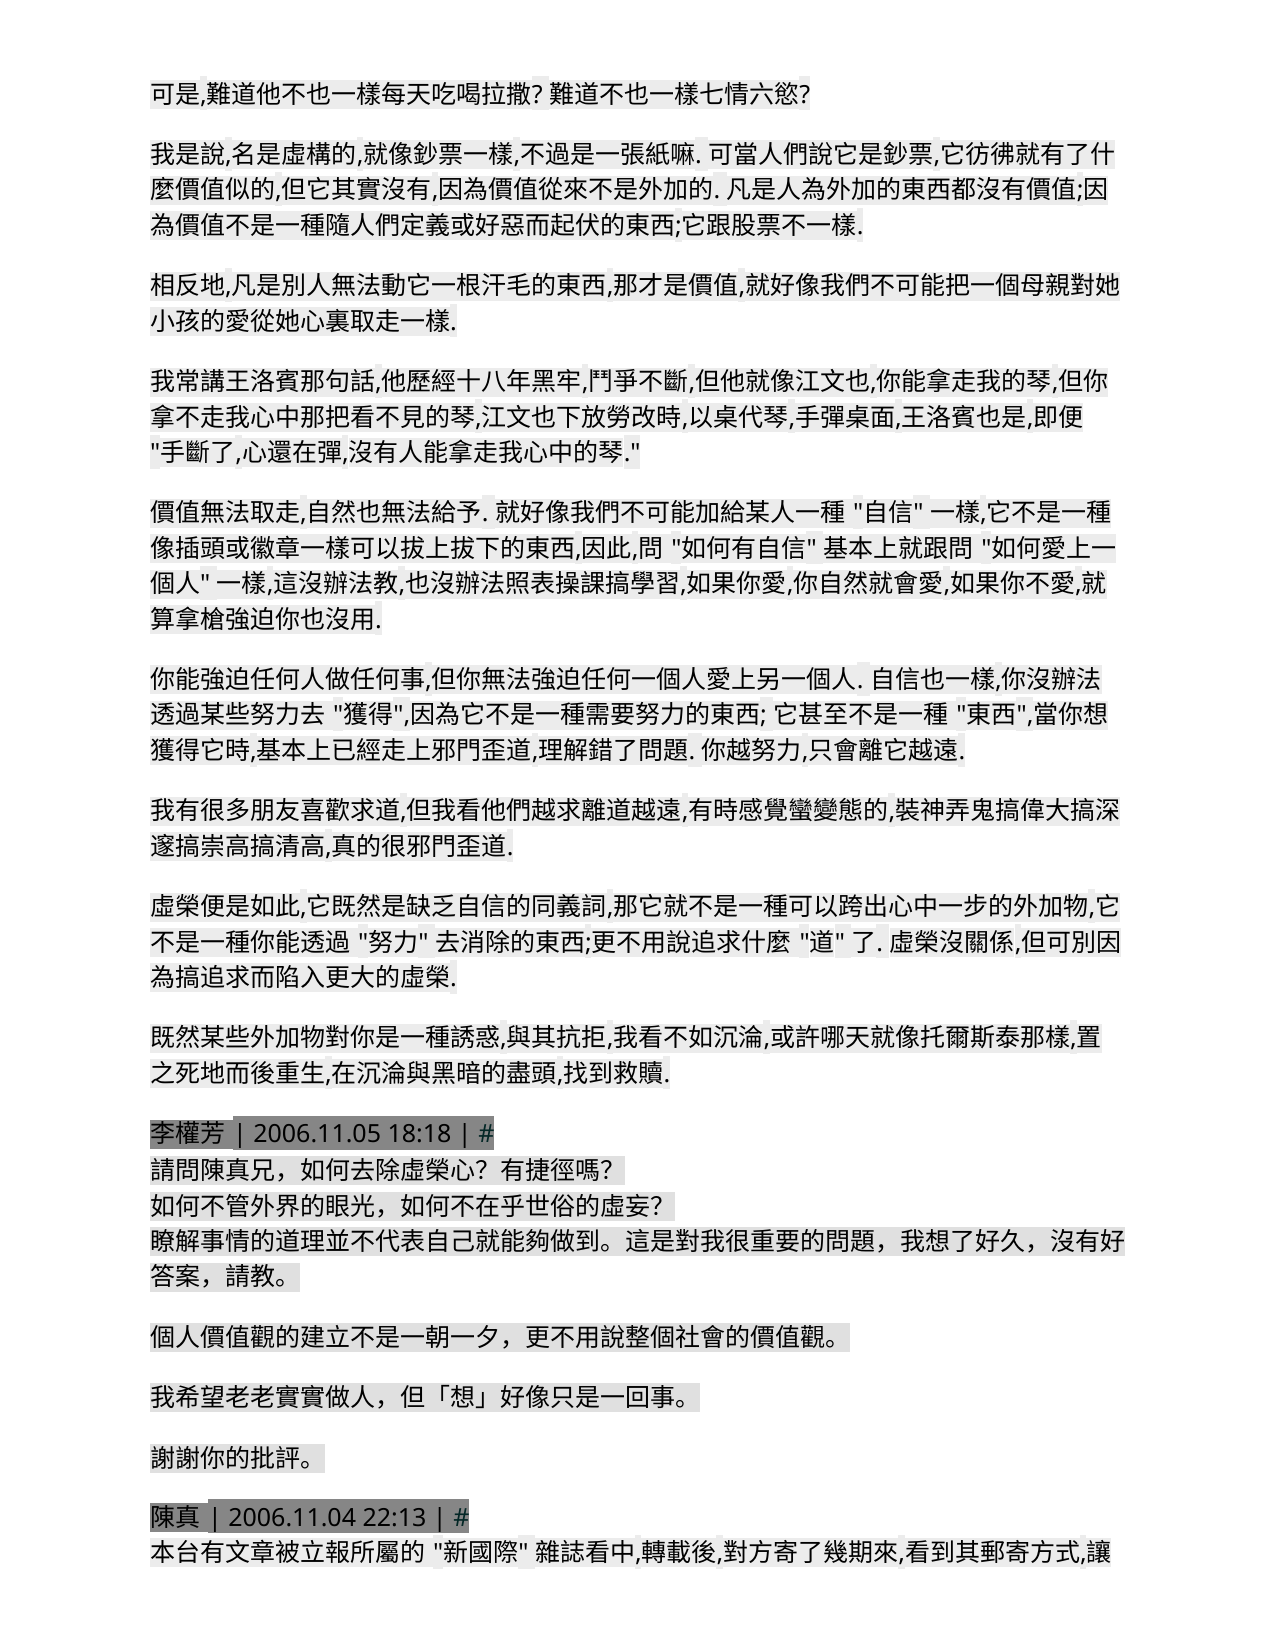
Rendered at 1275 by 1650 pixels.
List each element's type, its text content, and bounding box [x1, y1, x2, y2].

text 既然某些外加物對你是一種誘惑,與其抗拒,我看不如沉淪,或許哪天就像托爾斯泰那樣,置之死地而後重生,在沉淪與黑暗的盡頭,找到救贖. [150, 1019, 1125, 1089]
text 本台有文章被立報所屬的 "新國際" 雜誌看中,轉載後,對方寄了幾期來,看到其郵寄方式,讓 [150, 1533, 1125, 1569]
text 你能強迫任何人做任何事,但你無法強迫任何一個人愛上另一個人. 自信也一樣,你沒辦法透過某些努力去 "獲得",因為它不是一種需要努力的東西; 它甚至不是一種 "東西",當你想獲得它時,基本上已經走上邪門歪道,理解錯了問題. 你越努力,只會離它越遠. [150, 660, 1125, 767]
text 陳真 | 2006.11.04 22:13 | # [150, 1498, 1125, 1533]
text 我是說,名是虛構的,就像鈔票一樣,不過是一張紙嘛. 可當人們說它是鈔票,它彷彿就有了什麼價值似的,但它其實沒有,因為價值從來不是外加的. 凡是人為外加的東西都沒有價值;因為價值不是一種隨人們定義或好惡而起伏的東西;它跟股票不一樣. [150, 135, 1125, 242]
text 李權芳 | 2006.11.05 18:18 | # [150, 1114, 1125, 1150]
text 我希望老老實實做人，但「想」好像只是一回事。 [150, 1377, 1125, 1412]
text 我有很多朋友喜歡求道,但我看他們越求離道越遠,有時感覺蠻變態的,裝神弄鬼搞偉大搞深邃搞崇高搞清高,真的很邪門歪道. [150, 792, 1125, 862]
text 謝謝你的批評。 [150, 1437, 1125, 1473]
text 相反地,凡是別人無法動它一根汗毛的東西,那才是價值,就好像我們不可能把一個母親對她小孩的愛從她心裏取走一樣. [150, 267, 1125, 337]
text 價值無法取走,自然也無法給予. 就好像我們不可能加給某人一種 "自信" 一樣,它不是一種像插頭或徽章一樣可以拔上拔下的東西,因此,問 "如何有自信" 基本上就跟問 "如何愛上一個人" 一樣,這沒辦法教,也沒辦法照表操課搞學習,如果你愛,你自然就會愛,如果你不愛,就算拿槍強迫你也沒用. [150, 494, 1125, 635]
text 個人價值觀的建立不是一朝一夕，更不用說整個社會的價值觀。 [150, 1317, 1125, 1352]
text 請問陳真兄，如何去除虛榮心？有捷徑嗎？ 如何不管外界的眼光，如何不在乎世俗的虛妄？ 瞭解事情的道理並不代表自己就能夠做到。這是對我很重要的問題，我想了好久，沒有好答案，請教。 [150, 1150, 1125, 1292]
text 我常講王洛賓那句話,他歷經十八年黑牢,鬥爭不斷,但他就像江文也,你能拿走我的琴,但你拿不走我心中那把看不見的琴,江文也下放勞改時,以桌代琴,手彈桌面,王洛賓也是,即便 "手斷了,心還在彈,沒有人能拿走我心中的琴." [150, 362, 1125, 469]
text 可是,難道他不也一樣每天吃喝拉撒? 難道不也一樣七情六慾? [150, 75, 1125, 110]
text 虛榮便是如此,它既然是缺乏自信的同義詞,那它就不是一種可以跨出心中一步的外加物,它不是一種你能透過 "努力" 去消除的東西;更不用說追求什麼 "道" 了. 虛榮沒關係,但可別因為搞追求而陷入更大的虛榮. [150, 887, 1125, 994]
